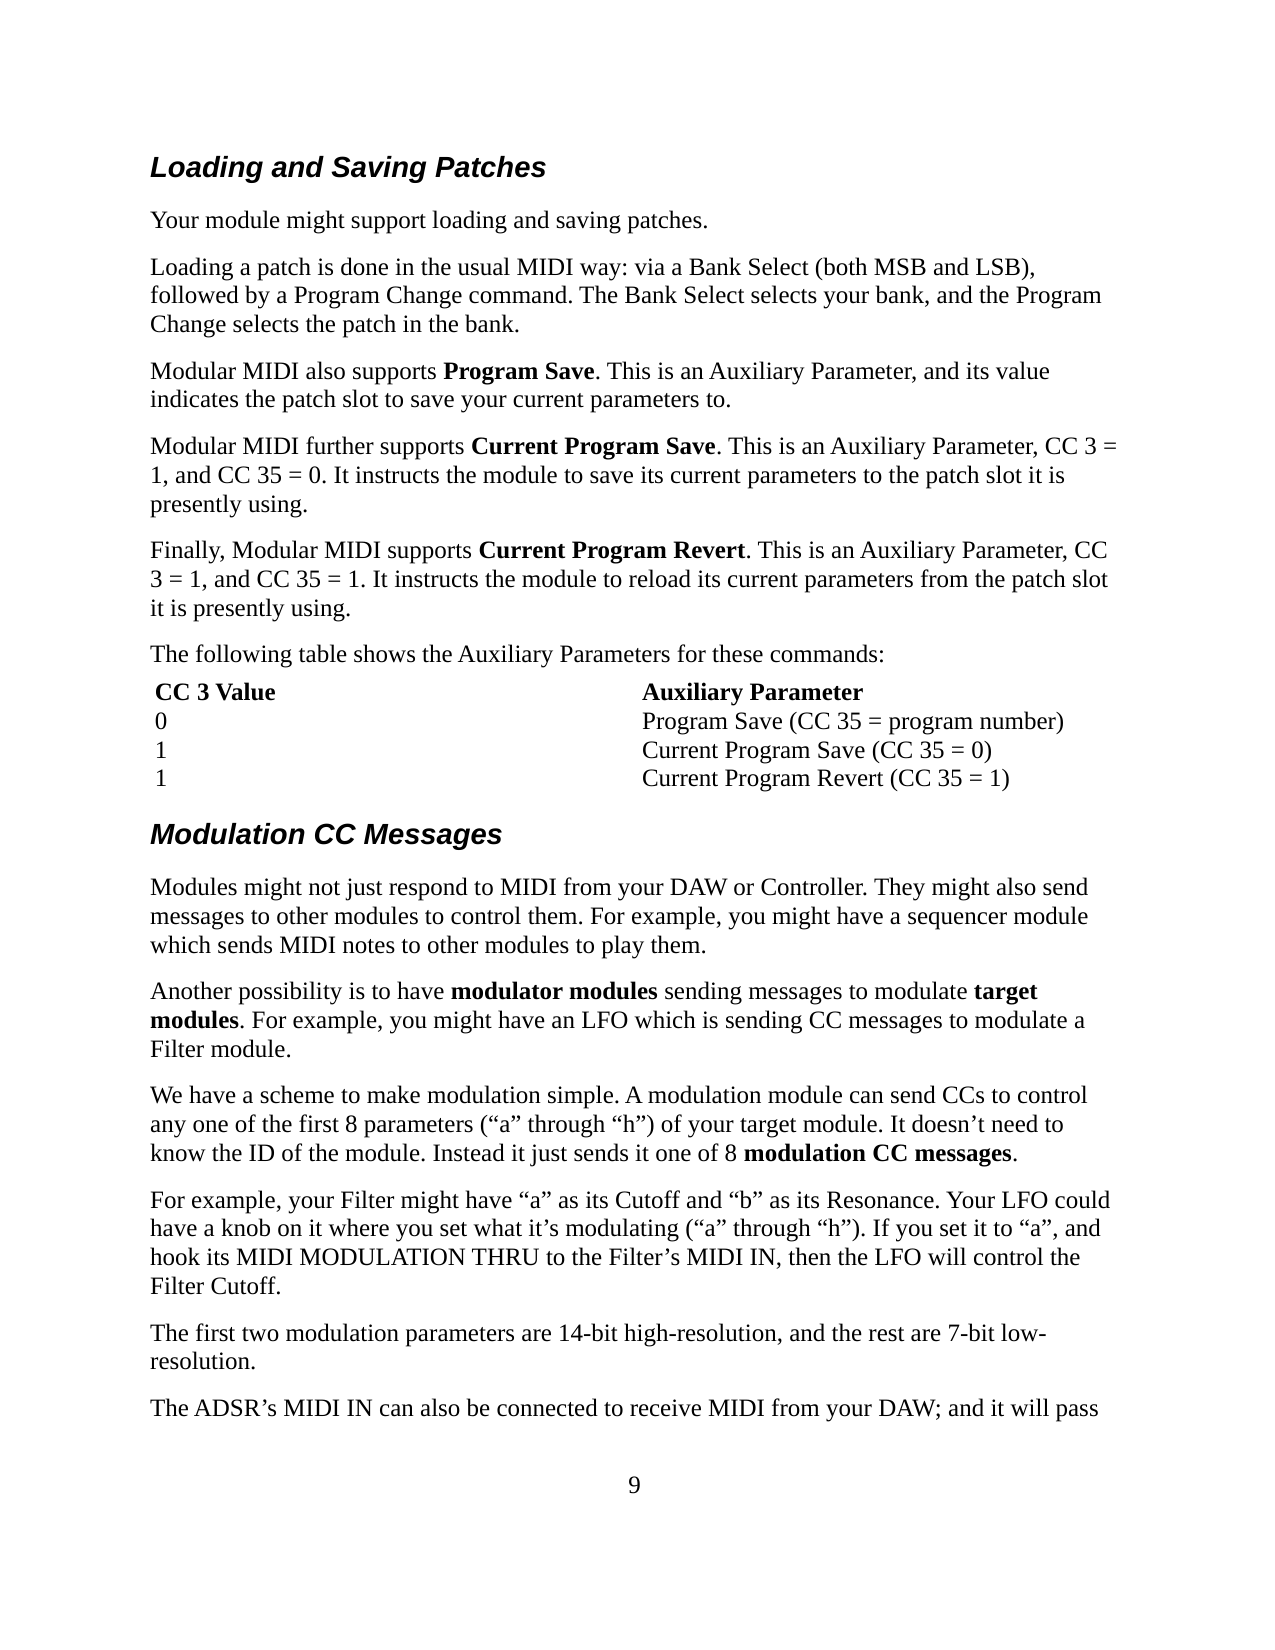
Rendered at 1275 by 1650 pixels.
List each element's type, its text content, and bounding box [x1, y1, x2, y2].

text The ADSR’s MIDI IN can also be connected to receive MIDI from your DAW; and it will pass [150, 1393, 1125, 1422]
text Modular MIDI also supports Program Save. This is an Auxiliary Parameter, and its value indicates the patch slot to save your current parameters to. [150, 356, 1125, 413]
table_cell Current Program Revert (CC 35 = 1) [638, 764, 1125, 792]
text Loading a patch is done in the usual MIDI way: via a Bank Select (both MSB and LSB), followed by a Program Change command. The Bank Select selects your bank, and the Program Change selects the patch in the bank. [150, 252, 1125, 338]
subtitle Loading and Saving Patches [150, 150, 1125, 183]
table_cell 1 [150, 735, 637, 763]
text Modular MIDI further supports Current Program Save. This is an Auxiliary Parameter, CC 3 = 1, and CC 35 = 0. It instructs the module to save its current parameters to the patch slot it is presently using. [150, 431, 1125, 517]
text For example, your Filter might have “a” as its Cutoff and “b” as its Resonance. Your LFO could have a knob on it where you set what it’s modulating (“a” through “h”). If you set it to “a”, and hook its MIDI MODULATION THRU to the Filter’s MIDI IN, then the LFO will control the Filter Cutoff. [150, 1185, 1125, 1300]
table_header CC 3 Value [150, 677, 637, 706]
text The first two modulation parameters are 14-bit high-resolution, and the rest are 7-bit low-resolution. [150, 1318, 1125, 1375]
table_header Auxiliary Parameter [638, 677, 1125, 706]
text We have a scheme to make modulation simple. A modulation module can send CCs to control any one of the first 8 parameters (“a” through “h”) of your target module. It doesn’t need to know the ID of the module. Instead it just sends it one of 8 modulation CC messages. [150, 1081, 1125, 1167]
table_cell 1 [150, 764, 637, 792]
table_cell Program Save (CC 35 = program number) [638, 706, 1125, 735]
table_cell Current Program Save (CC 35 = 0) [638, 735, 1125, 763]
text The following table shows the Auxiliary Parameters for these commands: [150, 639, 1125, 668]
text Finally, Modular MIDI supports Current Program Revert. This is an Auxiliary Parameter, CC 3 = 1, and CC 35 = 1. It instructs the module to reload its current parameters from the patch slot it is presently using. [150, 535, 1125, 622]
text Your module might support loading and saving patches. [150, 205, 1125, 234]
text Another possibility is to have modulator modules sending messages to modulate target modules. For example, you might have an LFO which is sending CC messages to modulate a Filter module. [150, 976, 1125, 1063]
subtitle Modulation CC Messages [150, 817, 1125, 851]
table_cell 0 [150, 706, 637, 735]
text Modules might not just respond to MIDI from your DAW or Controller. They might also send messages to other modules to control them. For example, you might have a sequencer module which sends MIDI notes to other modules to play them. [150, 872, 1125, 958]
